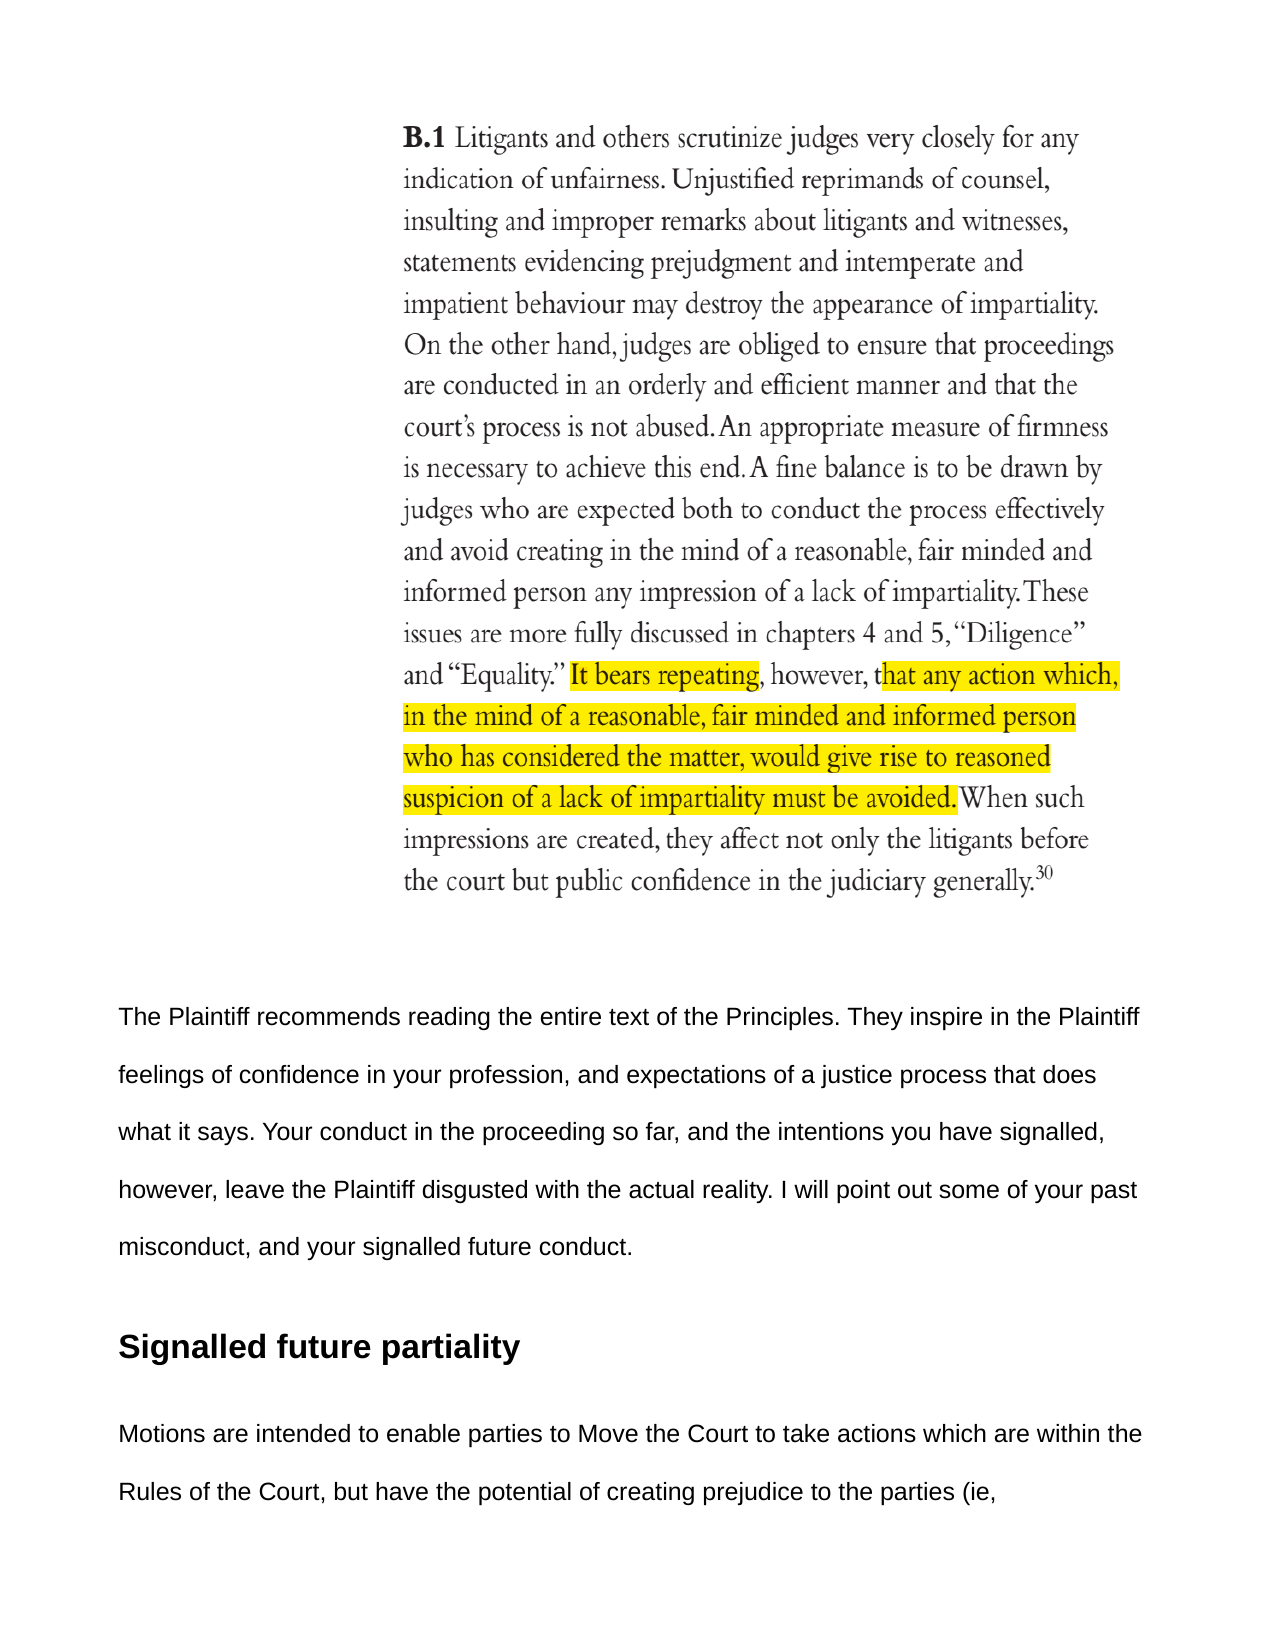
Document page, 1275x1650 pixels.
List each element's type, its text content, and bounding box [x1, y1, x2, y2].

subtitle Signalled future partiality [118, 1327, 1157, 1366]
text Motions are intended to enable parties to Move the Court to take actions which are within the Rules of the Court, but have the potential of creating prejudice to the parties (ie, [118, 1419, 1157, 1506]
picture [390, 118, 1157, 904]
text The Plaintiff recommends reading the entire text of the Principles. They inspire in the Plaintiff feelings of confidence in your profession, and expectations of a justice process that does what it says. Your conduct in the proceeding so far, and the intentions you have signalled, however, leave the Plaintiff disgusted with the actual reality. I will point out some of your past misconduct, and your signalled future conduct. [118, 1002, 1157, 1261]
